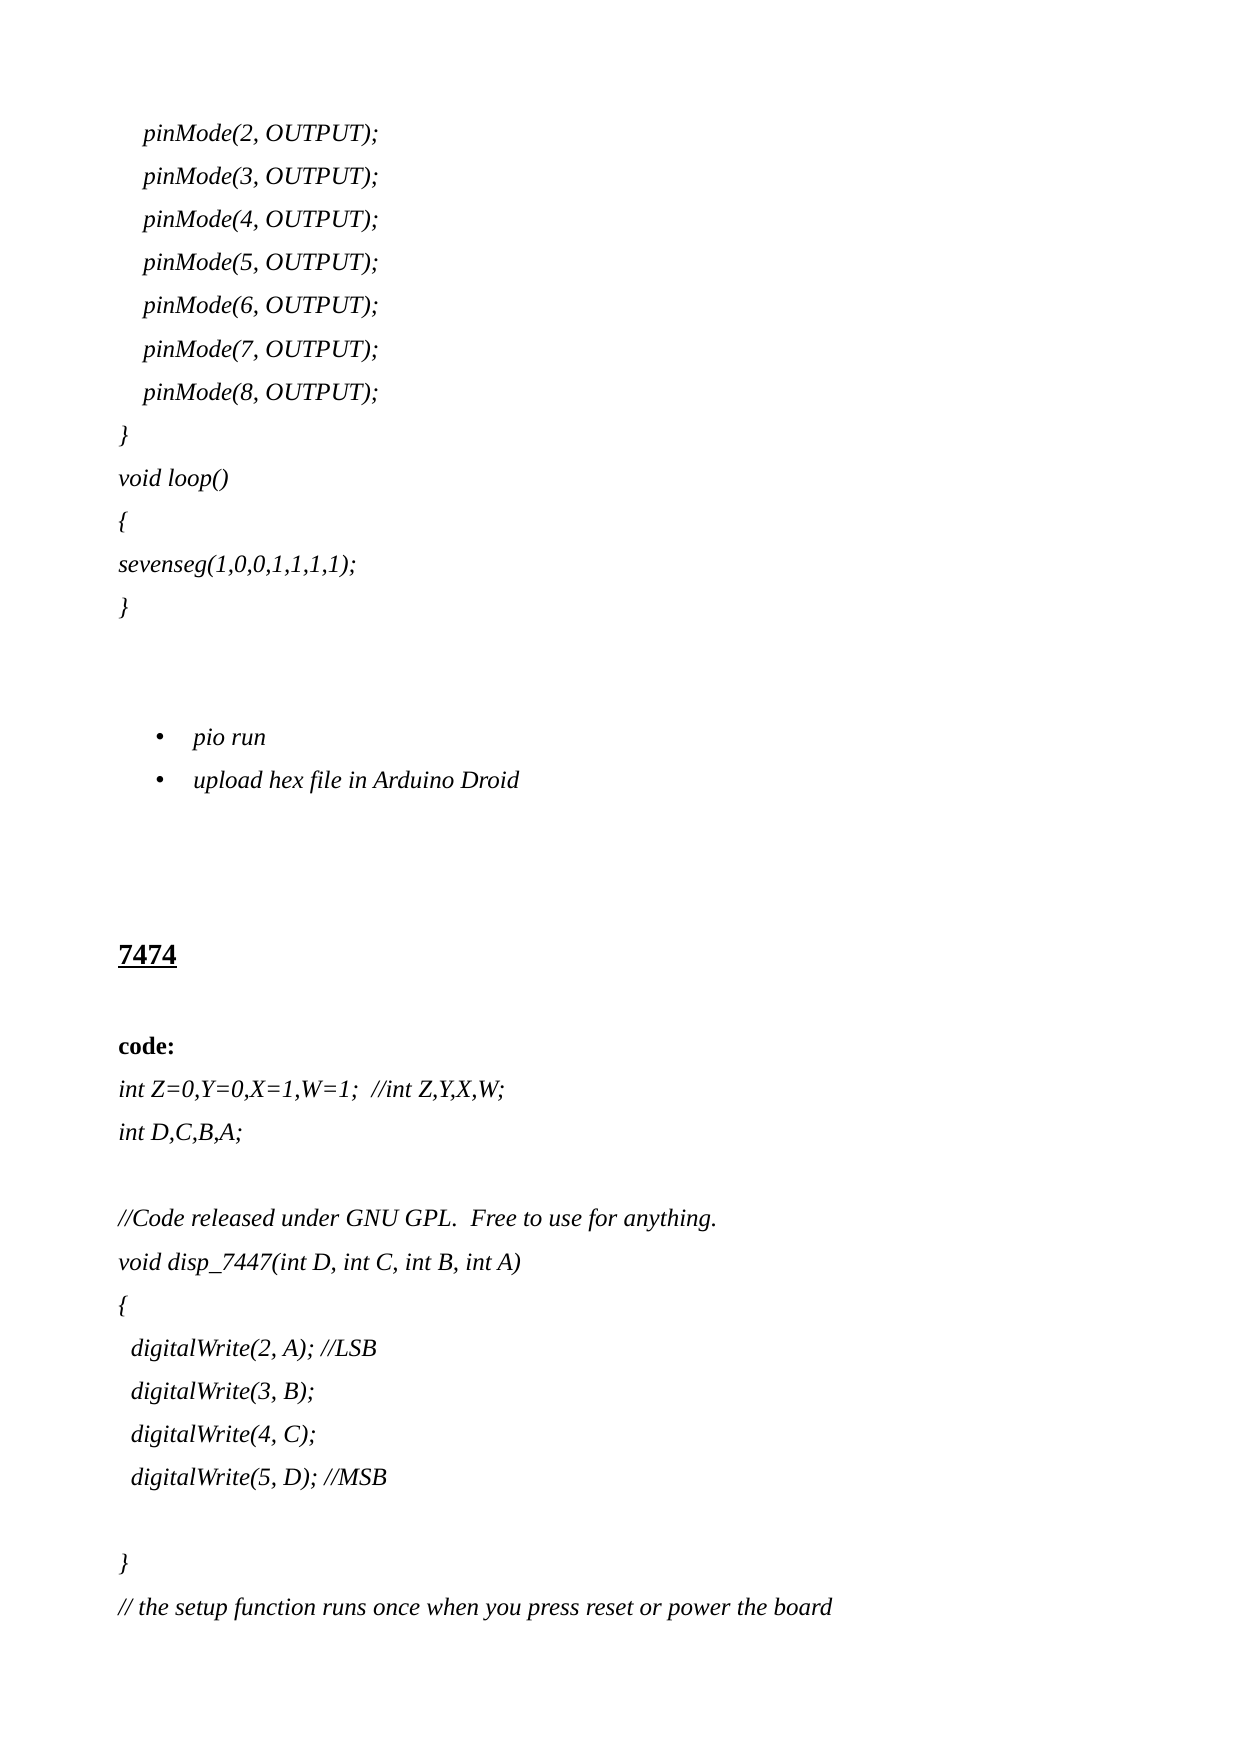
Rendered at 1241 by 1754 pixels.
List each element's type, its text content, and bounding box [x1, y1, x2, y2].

text sevenseg(1,0,0,1,1,1,1); [118, 549, 1122, 578]
text digitalWrite(4, C); [118, 1419, 1122, 1448]
text pinMode(8, OUTPUT); [118, 377, 1122, 406]
list upload hex file in Arduino Droid [156, 765, 1122, 794]
text // the setup function runs once when you press reset or power the board [118, 1592, 1122, 1620]
text } [118, 420, 1122, 449]
text int Z=0,Y=0,X=1,W=1; //int Z,Y,X,W; [118, 1074, 1122, 1103]
text 7474 [118, 937, 1122, 971]
text pinMode(7, OUTPUT); [118, 334, 1122, 362]
text } [118, 1548, 1122, 1577]
text int D,C,B,A; [118, 1117, 1122, 1146]
text pinMode(3, OUTPUT); [118, 161, 1122, 190]
text { [118, 506, 1122, 535]
text pinMode(4, OUTPUT); [118, 204, 1122, 233]
text pinMode(5, OUTPUT); [118, 247, 1122, 276]
text digitalWrite(3, B); [118, 1376, 1122, 1405]
text } [118, 592, 1122, 621]
text code: [118, 1031, 1122, 1060]
text digitalWrite(5, D); //MSB [118, 1462, 1122, 1491]
text void loop() [118, 463, 1122, 492]
text digitalWrite(2, A); //LSB [118, 1333, 1122, 1362]
text { [118, 1290, 1122, 1318]
text pinMode(2, OUTPUT); [118, 118, 1122, 147]
text //Code released under GNU GPL. Free to use for anything. [118, 1203, 1122, 1232]
text pinMode(6, OUTPUT); [118, 291, 1122, 319]
list pio run [156, 722, 1122, 751]
text void disp_7447(int D, int C, int B, int A) [118, 1247, 1122, 1275]
